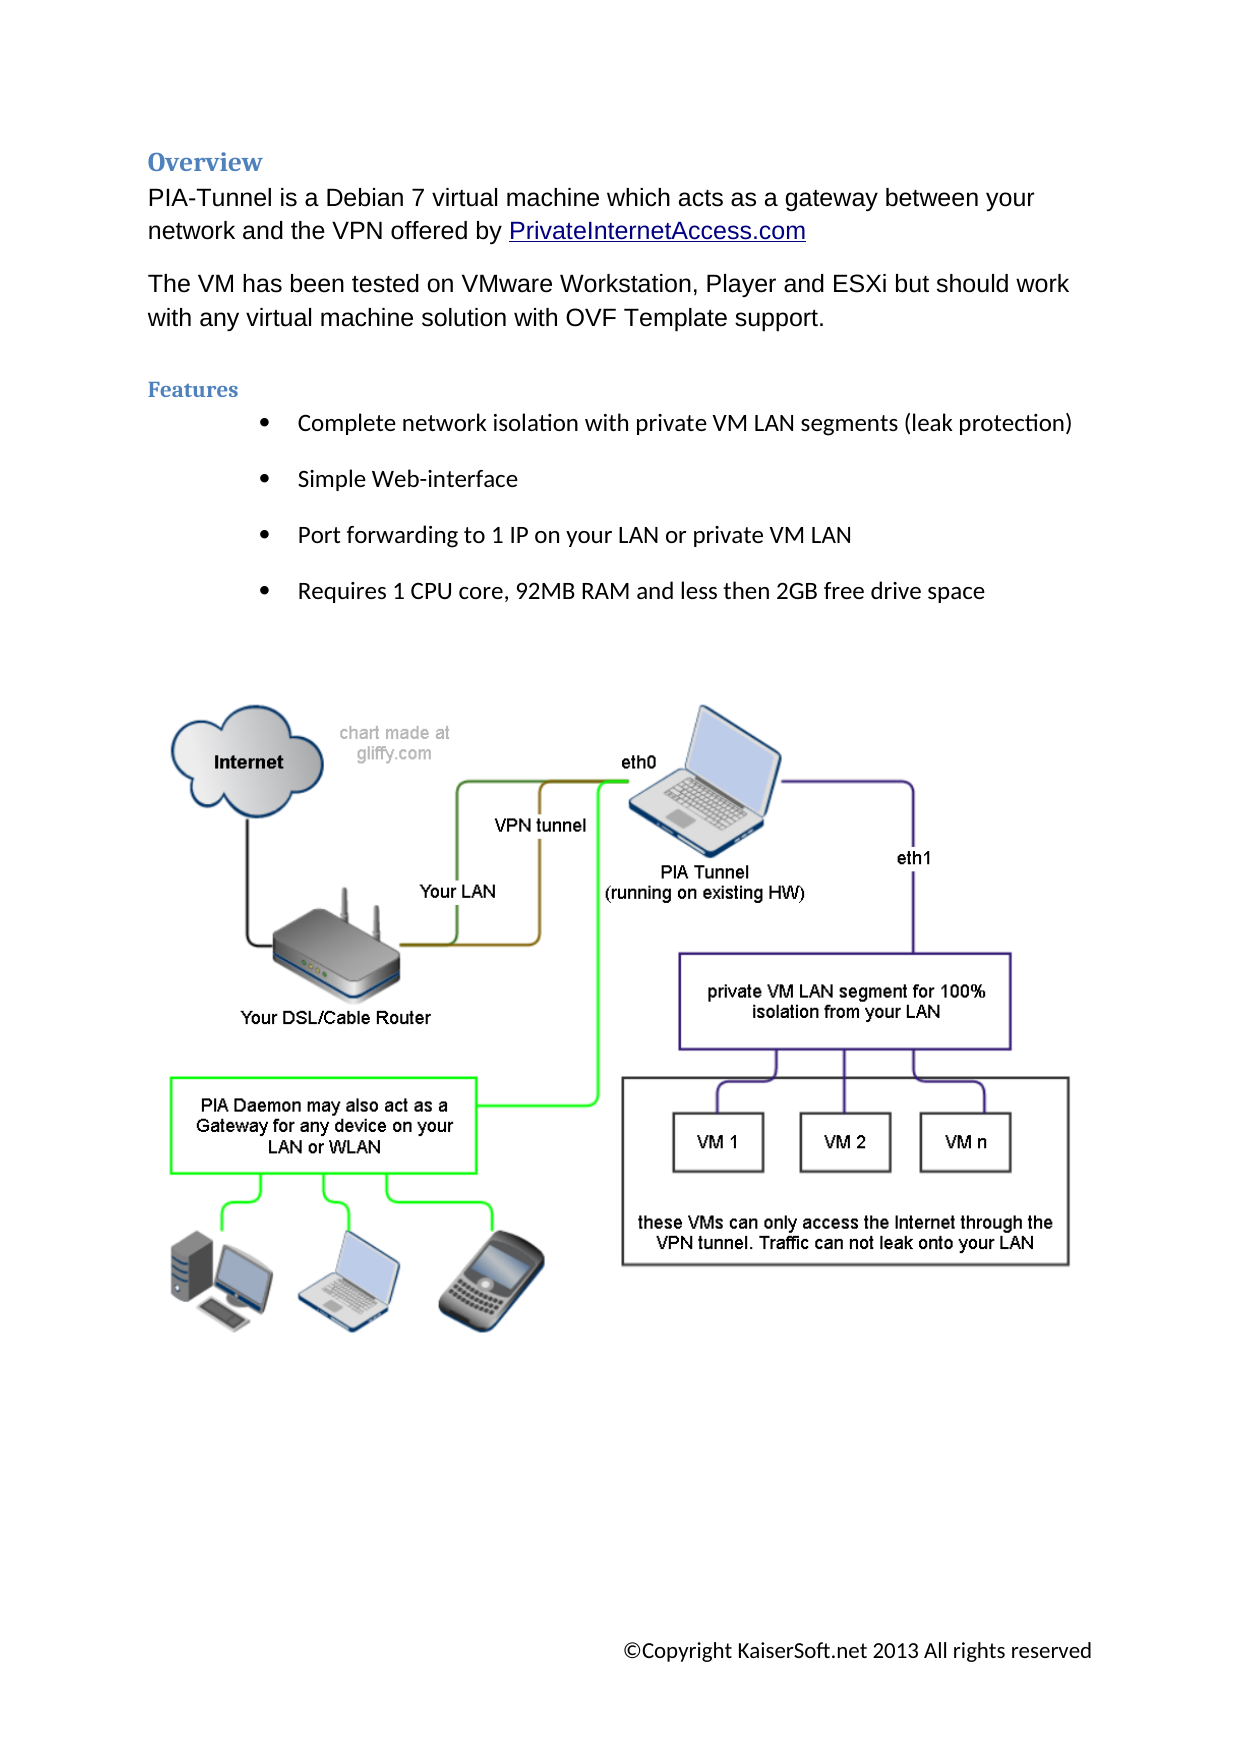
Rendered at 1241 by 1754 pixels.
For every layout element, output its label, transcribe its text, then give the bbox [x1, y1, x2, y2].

text The VM has been tested on VMware Workstation, Player and ESXi but should work with any virtual machine solution with OVF Template support. [148, 269, 1093, 331]
list Port forwarding to 1 IP on your LAN or private VM LAN [260, 519, 1093, 549]
subtitle Overview [148, 147, 1093, 178]
list Simple Web-interface [260, 463, 1093, 494]
subtitle Features [148, 377, 1093, 403]
list Complete network isolation with private VM LAN segments (leak protection) [260, 407, 1093, 438]
list Requires 1 CPU core, 92MB RAM and less then 2GB free drive space [260, 575, 1093, 605]
text PIA-Tunnel is a Debian 7 virtual machine which acts as a gateway between your network and the VPN offered by PrivateInternetAccess.com [148, 183, 1093, 244]
